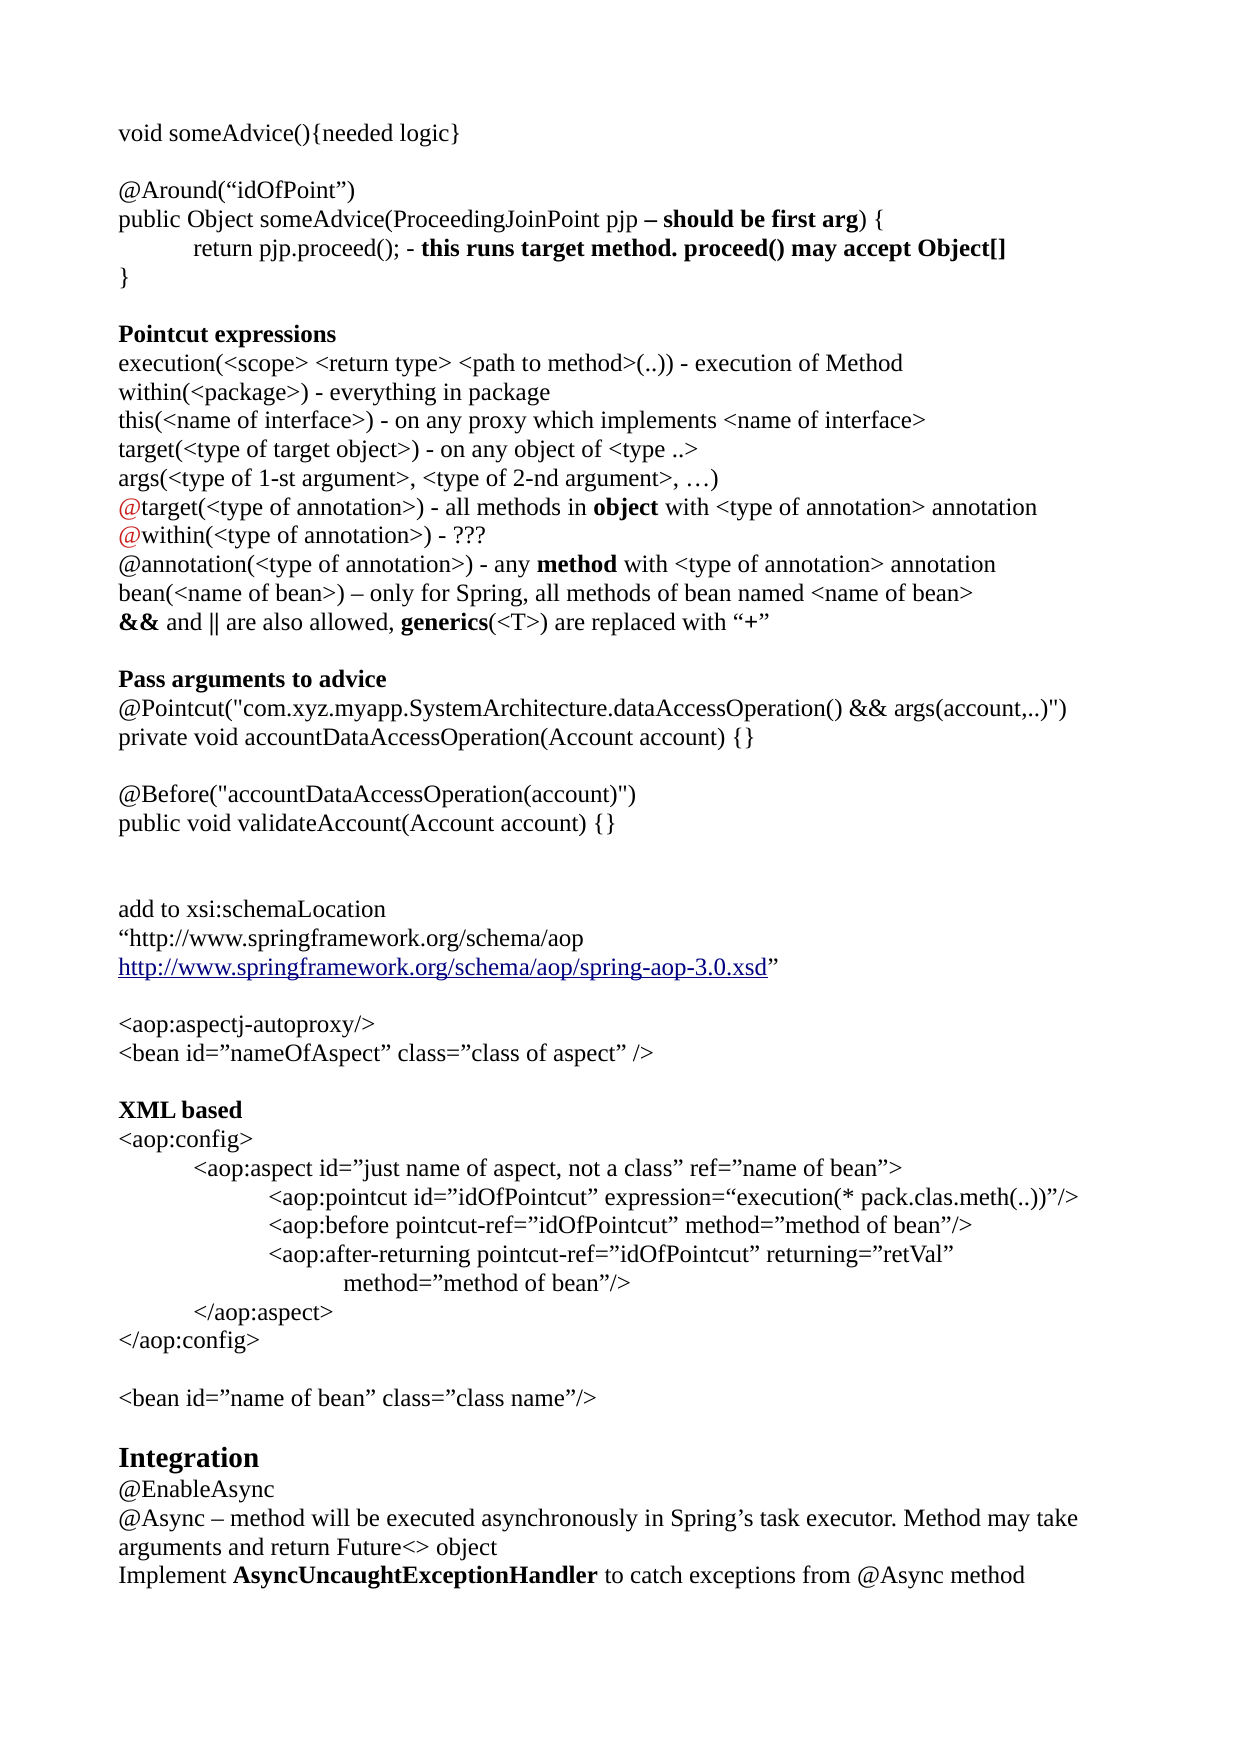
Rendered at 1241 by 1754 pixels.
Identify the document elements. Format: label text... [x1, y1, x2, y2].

text <aop:before pointcut-ref=”idOfPointcut” method=”method of bean”/> [118, 1211, 1122, 1239]
text <aop:config> [118, 1124, 1122, 1153]
text <aop:aspect id=”just name of aspect, not a class” ref=”name of bean”> [118, 1153, 1122, 1182]
text @Before("accountDataAccessOperation(account)") [118, 779, 1122, 808]
text args(<type of 1-st argument>, <type of 2-nd argument>, …) [118, 463, 1122, 492]
text @Pointcut("com.xyz.myapp.SystemArchitecture.dataAccessOperation() && args(account,..)") [118, 693, 1122, 722]
text Implement AsyncUncaughtExceptionHandler to catch exceptions from @Async method [118, 1560, 1122, 1589]
text </aop:aspect> [118, 1297, 1122, 1326]
text @Around(“idOfPoint”) [118, 176, 1122, 204]
text <aop:aspectj-autoproxy/> [118, 1009, 1122, 1038]
text @within(<type of annotation>) - ??? [118, 521, 1122, 549]
text Integration [118, 1441, 1122, 1474]
text } [118, 262, 1122, 291]
text @Async – method will be executed asynchronously in Spring’s task executor. Method may take arguments and return Future<> object [118, 1503, 1122, 1560]
text add to xsi:schemaLocation [118, 894, 1122, 923]
text <aop:pointcut id=”idOfPointcut” expression=“execution(* pack.clas.meth(..))”/> [118, 1182, 1122, 1211]
text && and || are also allowed, generics(<T>) are replaced with “+” [118, 607, 1122, 636]
text bean(<name of bean>) – only for Spring, all methods of bean named <name of bean> [118, 578, 1122, 607]
text public void validateAccount(Account account) {} [118, 808, 1122, 837]
text “http://www.springframework.org/schema/aop [118, 923, 1122, 952]
text <aop:after-returning pointcut-ref=”idOfPointcut” returning=”retVal” method=”method of bean”/> [118, 1239, 1122, 1297]
text @annotation(<type of annotation>) - any method with <type of annotation> annotation [118, 549, 1122, 578]
text <bean id=”name of bean” class=”class name”/> [118, 1383, 1122, 1412]
text XML based [118, 1096, 1122, 1124]
text Pointcut expressions [118, 319, 1122, 348]
text return pjp.proceed(); - this runs target method. proceed() may accept Object[] [118, 233, 1122, 262]
text Pass arguments to advice [118, 664, 1122, 693]
text <bean id=”nameOfAspect” class=”class of aspect” /> [118, 1038, 1122, 1067]
text execution(<scope> <return type> <path to method>(..)) - execution of Method [118, 348, 1122, 377]
text </aop:config> [118, 1326, 1122, 1354]
text private void accountDataAccessOperation(Account account) {} [118, 722, 1122, 751]
text target(<type of target object>) - on any object of <type ..> [118, 434, 1122, 463]
text http://www.springframework.org/schema/aop/spring-aop-3.0.xsd” [118, 952, 1122, 981]
text void someAdvice(){needed logic} [118, 118, 1122, 147]
text this(<name of interface>) - on any proxy which implements <name of interface> [118, 406, 1122, 434]
text @target(<type of annotation>) - all methods in object with <type of annotation> annotation [118, 492, 1122, 521]
text within(<package>) - everything in package [118, 377, 1122, 406]
text public Object someAdvice(ProceedingJoinPoint pjp – should be first arg) { [118, 204, 1122, 233]
text @EnableAsync [118, 1474, 1122, 1503]
